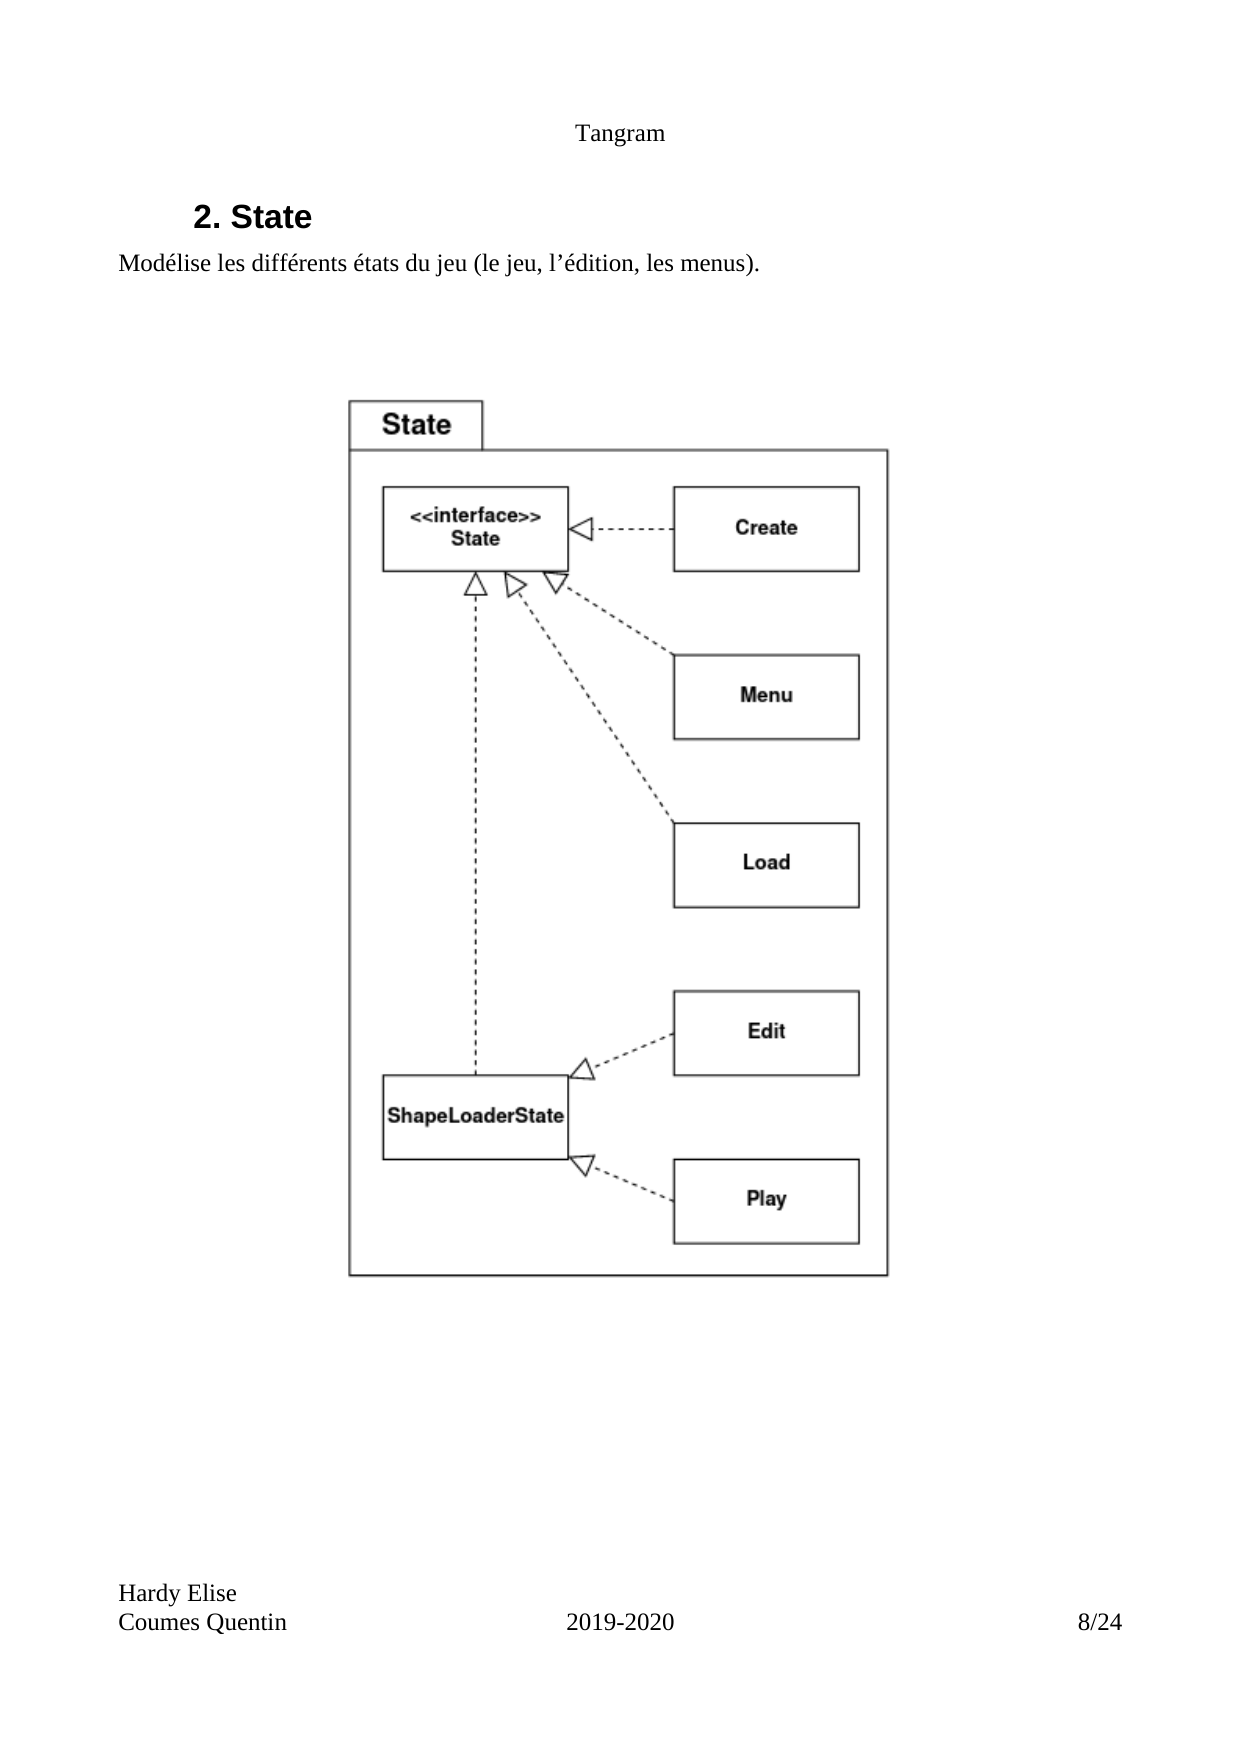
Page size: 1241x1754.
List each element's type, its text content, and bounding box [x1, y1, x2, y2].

text Modélise les différents états du jeu (le jeu, l’édition, les menus). [118, 248, 1122, 277]
picture [347, 391, 893, 1281]
subtitle 2. State [193, 197, 1122, 236]
